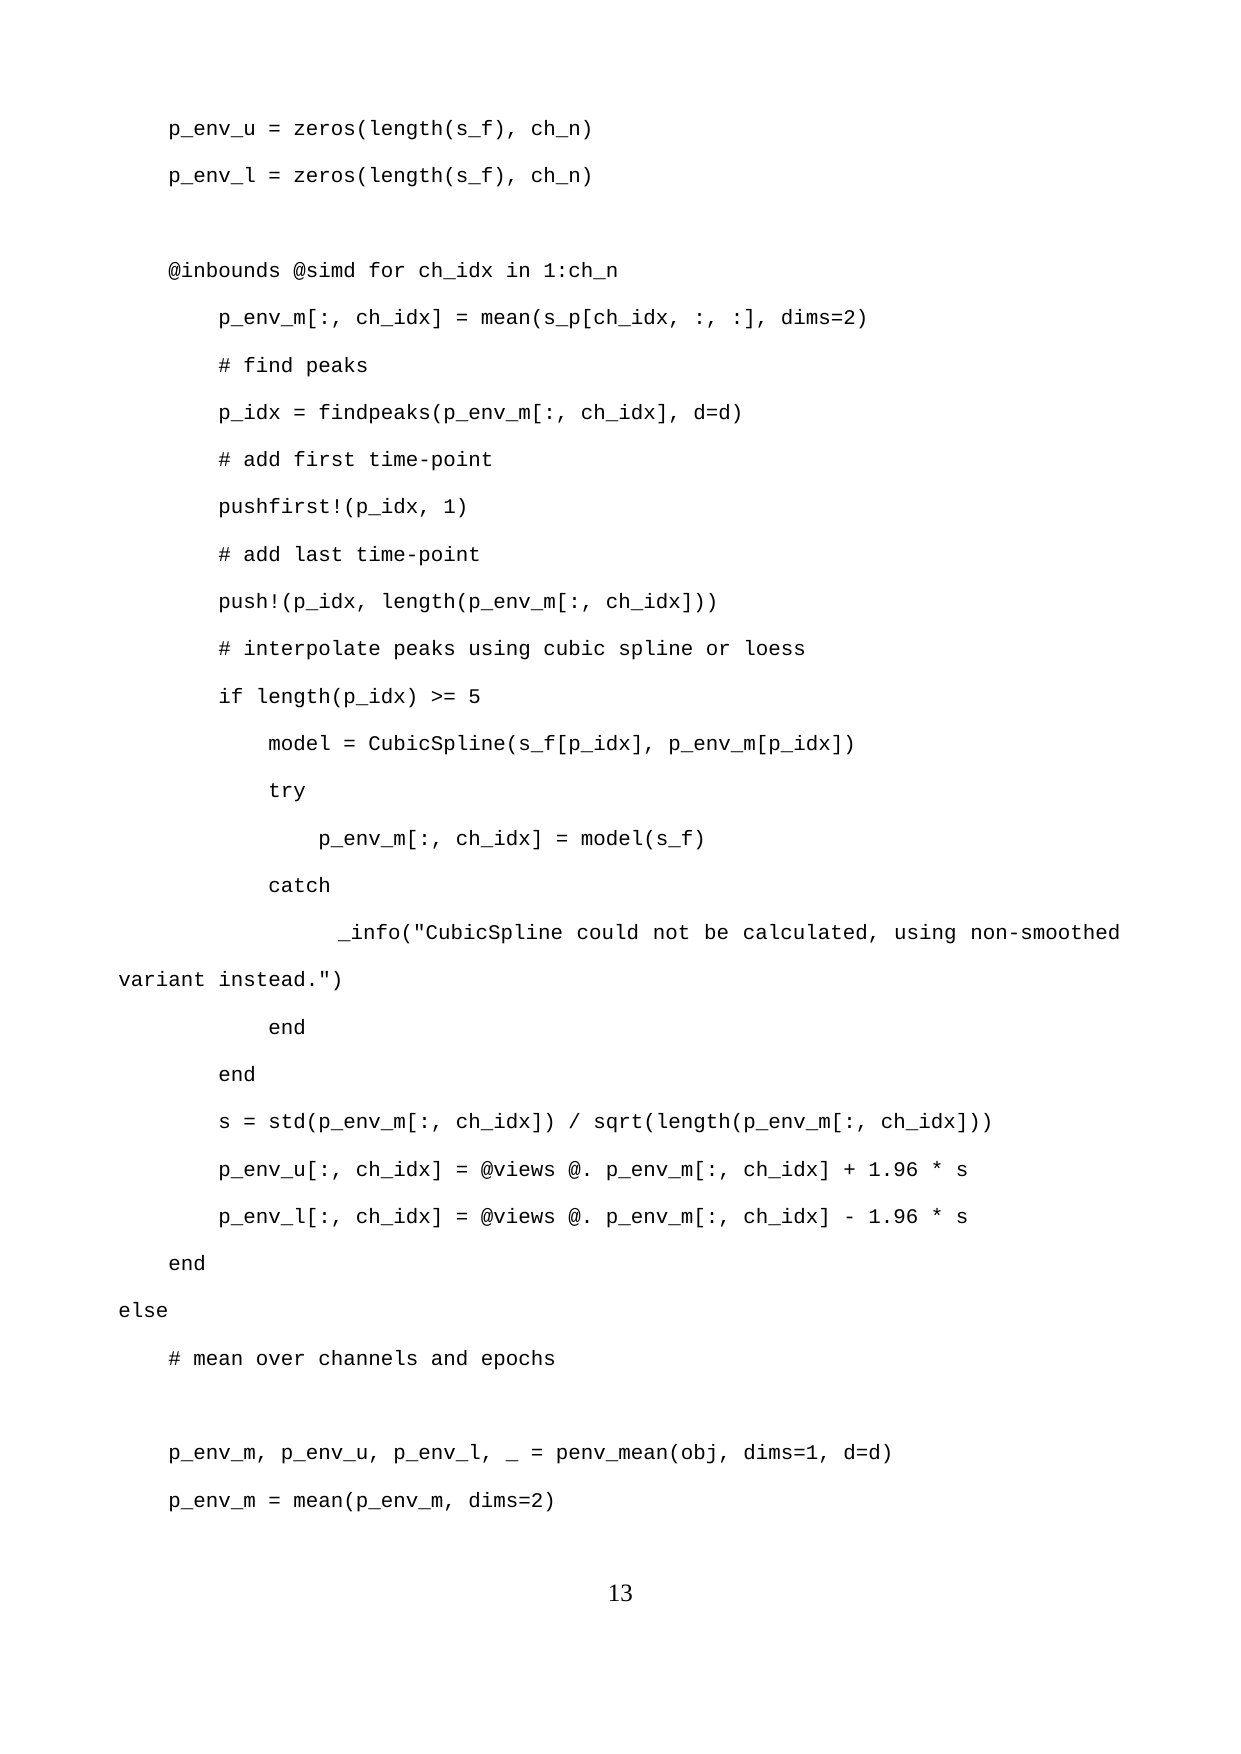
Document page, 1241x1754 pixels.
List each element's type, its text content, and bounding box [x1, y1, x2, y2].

text if length(p_idx) >= 5 [118, 686, 1122, 709]
text # find peaks [118, 354, 1122, 378]
text p_env_m[:, ch_idx] = mean(s_p[ch_idx, :, :], dims=2) [118, 307, 1122, 331]
text model = CubicSpline(s_f[p_idx], p_env_m[p_idx]) [118, 733, 1122, 757]
text _info("CubicSpline could not be calculated, using non-smoothed variant instead.") [118, 922, 1122, 993]
text # mean over channels and epochs [118, 1348, 1122, 1371]
text p_env_m = mean(p_env_m, dims=2) [118, 1489, 1122, 1513]
text end [118, 1064, 1122, 1088]
text end [118, 1253, 1122, 1277]
text p_env_u[:, ch_idx] = @views @. p_env_m[:, ch_idx] + 1.96 * s [118, 1158, 1122, 1182]
text p_env_m[:, ch_idx] = model(s_f) [118, 827, 1122, 851]
text @inbounds @simd for ch_idx in 1:ch_n [118, 260, 1122, 284]
text p_env_u = zeros(length(s_f), ch_n) [118, 118, 1122, 142]
text p_env_l[:, ch_idx] = @views @. p_env_m[:, ch_idx] - 1.96 * s [118, 1206, 1122, 1229]
text push!(p_idx, length(p_env_m[:, ch_idx])) [118, 591, 1122, 615]
text # add last time-point [118, 544, 1122, 567]
text p_idx = findpeaks(p_env_m[:, ch_idx], d=d) [118, 402, 1122, 426]
text p_env_m, p_env_u, p_env_l, _ = penv_mean(obj, dims=1, d=d) [118, 1442, 1122, 1466]
text else [118, 1300, 1122, 1324]
text # interpolate peaks using cubic spline or loess [118, 638, 1122, 662]
text try [118, 780, 1122, 804]
text p_env_l = zeros(length(s_f), ch_n) [118, 165, 1122, 189]
text s = std(p_env_m[:, ch_idx]) / sqrt(length(p_env_m[:, ch_idx])) [118, 1111, 1122, 1135]
text catch [118, 875, 1122, 898]
text # add first time-point [118, 449, 1122, 473]
text pushfirst!(p_idx, 1) [118, 496, 1122, 520]
text end [118, 1017, 1122, 1040]
